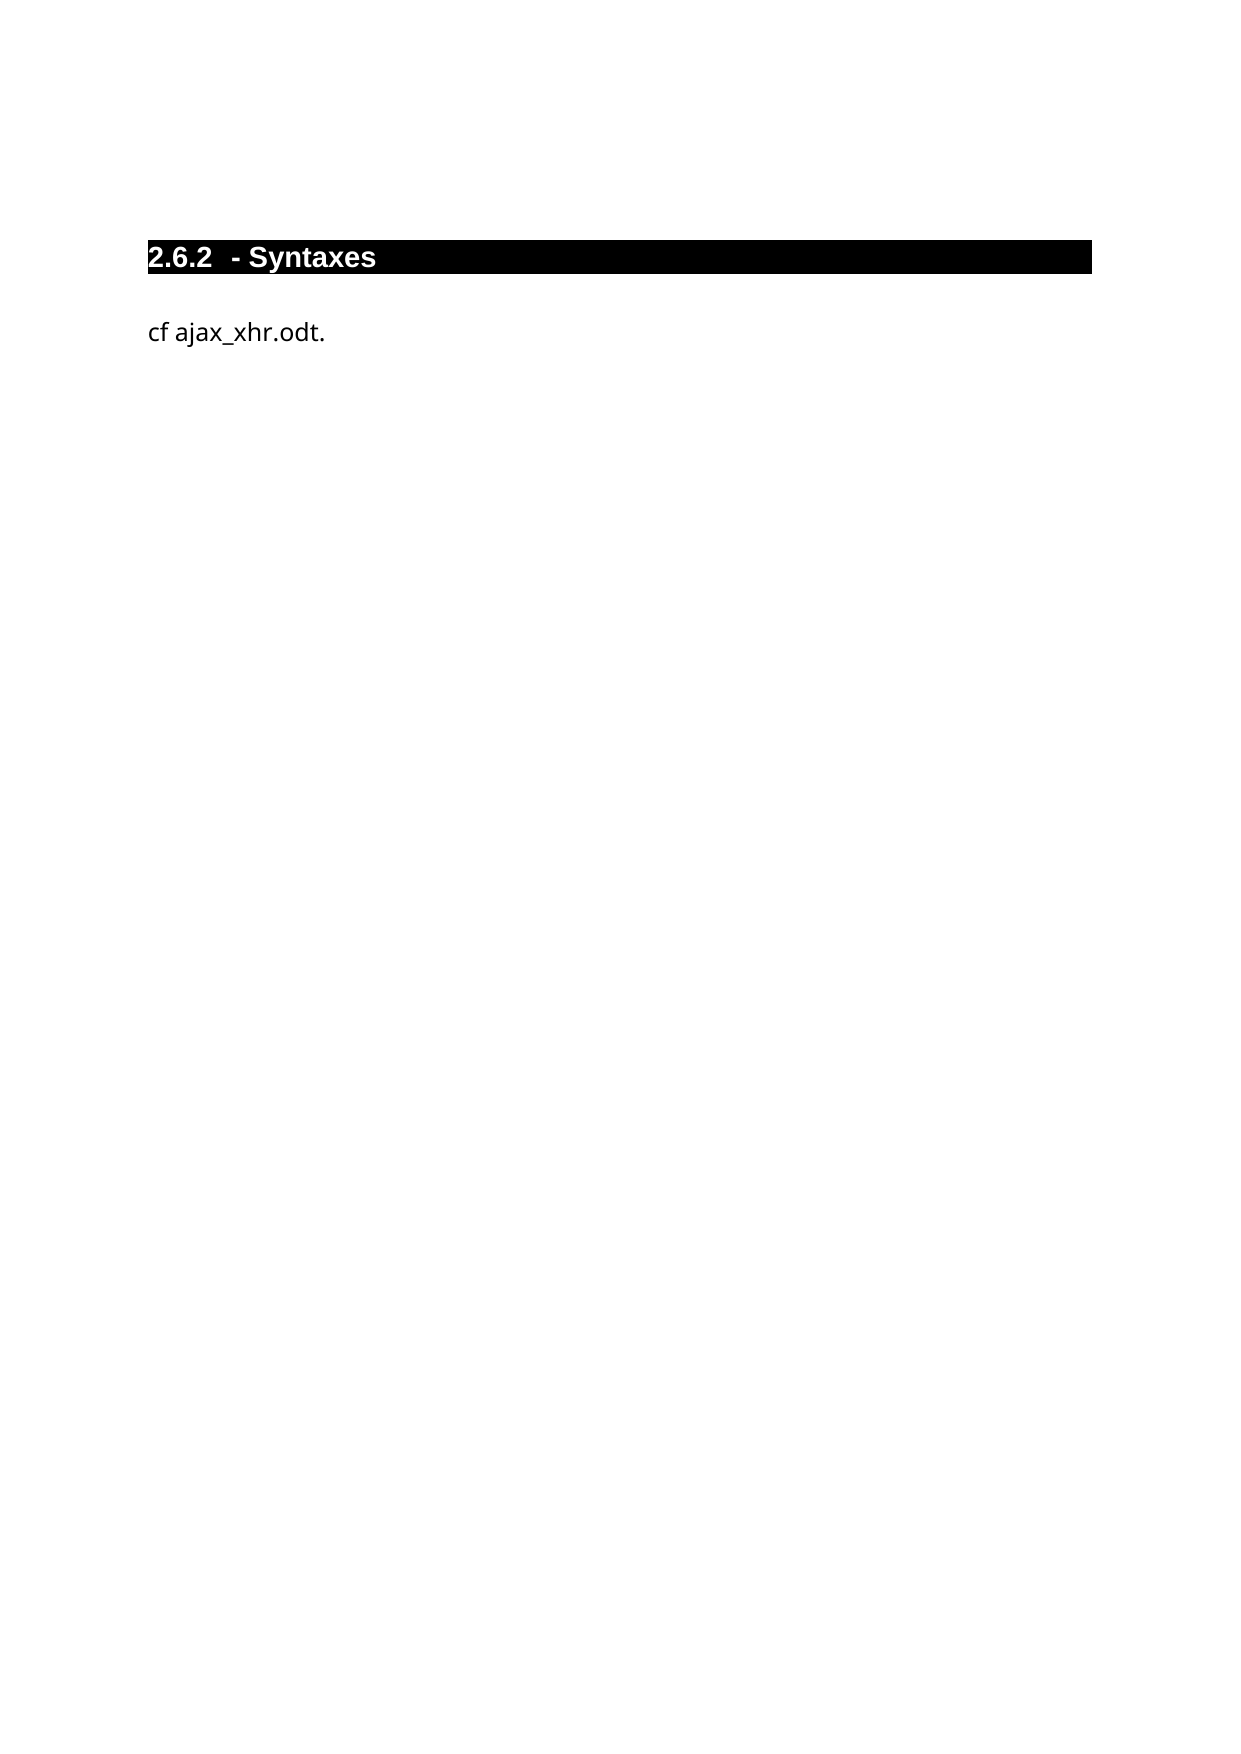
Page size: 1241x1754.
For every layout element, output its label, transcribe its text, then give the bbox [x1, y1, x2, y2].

text cf ajax_xhr.odt. [148, 314, 1092, 348]
subtitle - Syntaxes [148, 240, 1092, 274]
